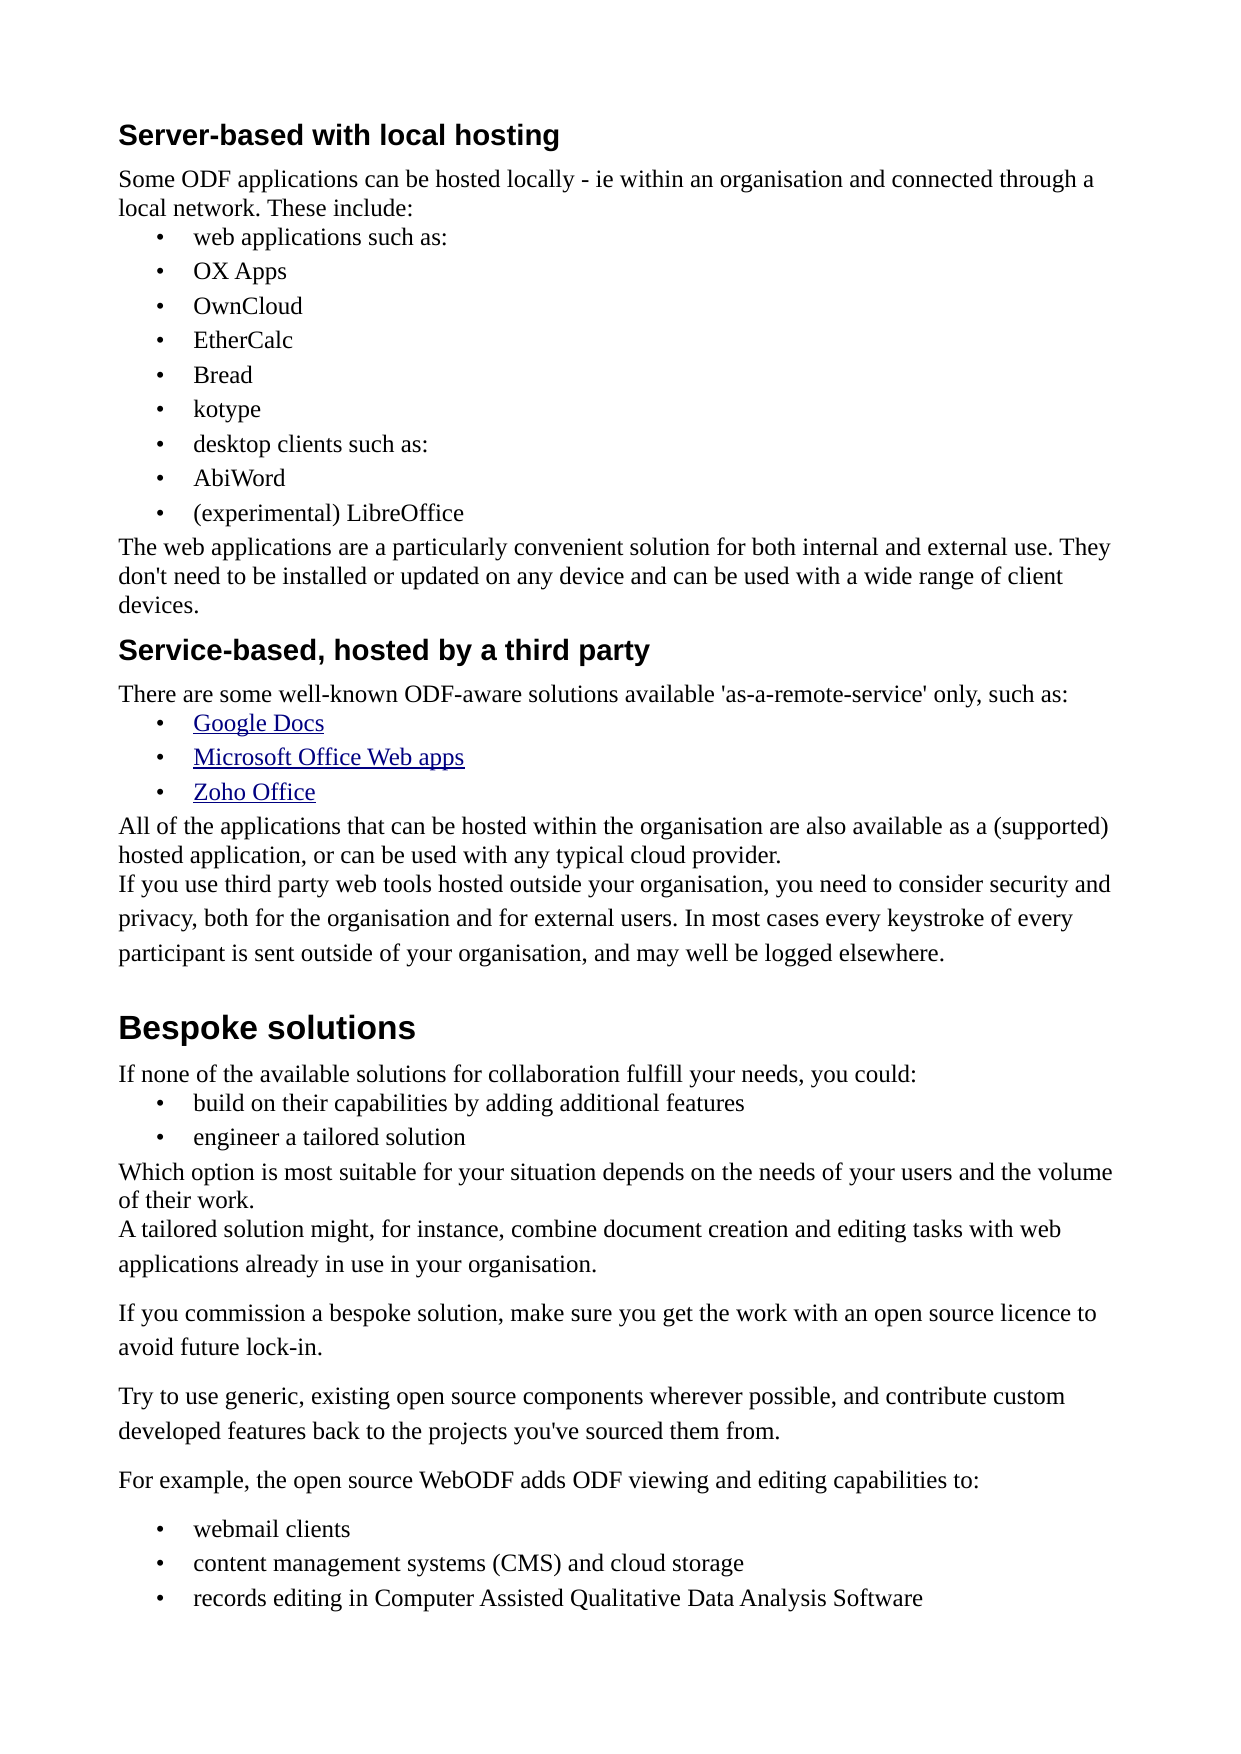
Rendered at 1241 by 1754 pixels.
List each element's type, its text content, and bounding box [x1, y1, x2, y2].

text A tailored solution might, for instance, combine document creation and editing tasks with web applications already in use in your organisation. [118, 1214, 1122, 1277]
list webmail clients [156, 1514, 1122, 1543]
list content management systems (CMS) and cloud storage [156, 1548, 1122, 1577]
subtitle Bespoke solutions [118, 1008, 1122, 1046]
text Which option is most suitable for your situation depends on the needs of your users and the volume of their work. [118, 1157, 1122, 1214]
text Some ODF applications can be hosted locally - ie within an organisation and connected through a local network. These include: [118, 164, 1122, 222]
text There are some well-known ODF-aware solutions available 'as-a-remote-service' only, such as: [118, 679, 1122, 708]
list engineer a tailored solution [156, 1122, 1122, 1151]
list EtherCalc [156, 325, 1122, 354]
subtitle Server-based with local hosting [118, 118, 1122, 152]
list records editing in Computer Assisted Qualitative Data Analysis Software [156, 1583, 1122, 1612]
text All of the applications that can be hosted within the organisation are also available as a (supported) hosted application, or can be used with any typical cloud provider. [118, 811, 1122, 869]
list OX Apps [156, 256, 1122, 285]
list Bread [156, 360, 1122, 388]
list Google Docs [156, 708, 1122, 737]
list desktop clients such as: [156, 429, 1122, 457]
list web applications such as: [156, 222, 1122, 251]
text Try to use generic, existing open source components wherever possible, and contribute custom developed features back to the projects you've sourced them from. [118, 1381, 1122, 1444]
list OwnCloud [156, 291, 1122, 319]
text If you use third party web tools hosted outside your organisation, you need to consider security and privacy, both for the organisation and for external users. In most cases every keystroke of every participant is sent outside of your organisation, and may well be logged elsewhere. [118, 869, 1122, 967]
text If none of the available solutions for collaboration fulfill your needs, you could: [118, 1059, 1122, 1088]
list build on their capabilities by adding additional features [156, 1088, 1122, 1116]
text If you commission a bespoke solution, make sure you get the work with an open source licence to avoid future lock-in. [118, 1298, 1122, 1361]
text The web applications are a particularly convenient solution for both internal and external use. They don't need to be installed or updated on any device and can be used with a wide range of client devices. [118, 532, 1122, 618]
list kotype [156, 394, 1122, 423]
list (experimental) LibreOffice [156, 498, 1122, 526]
text For example, the open source WebODF adds ODF viewing and editing capabilities to: [118, 1465, 1122, 1493]
list Microsoft Office Web apps [156, 742, 1122, 771]
subtitle Service-based, hosted by a third party [118, 633, 1122, 667]
list AbiWord [156, 463, 1122, 492]
list Zoho Office [156, 777, 1122, 806]
